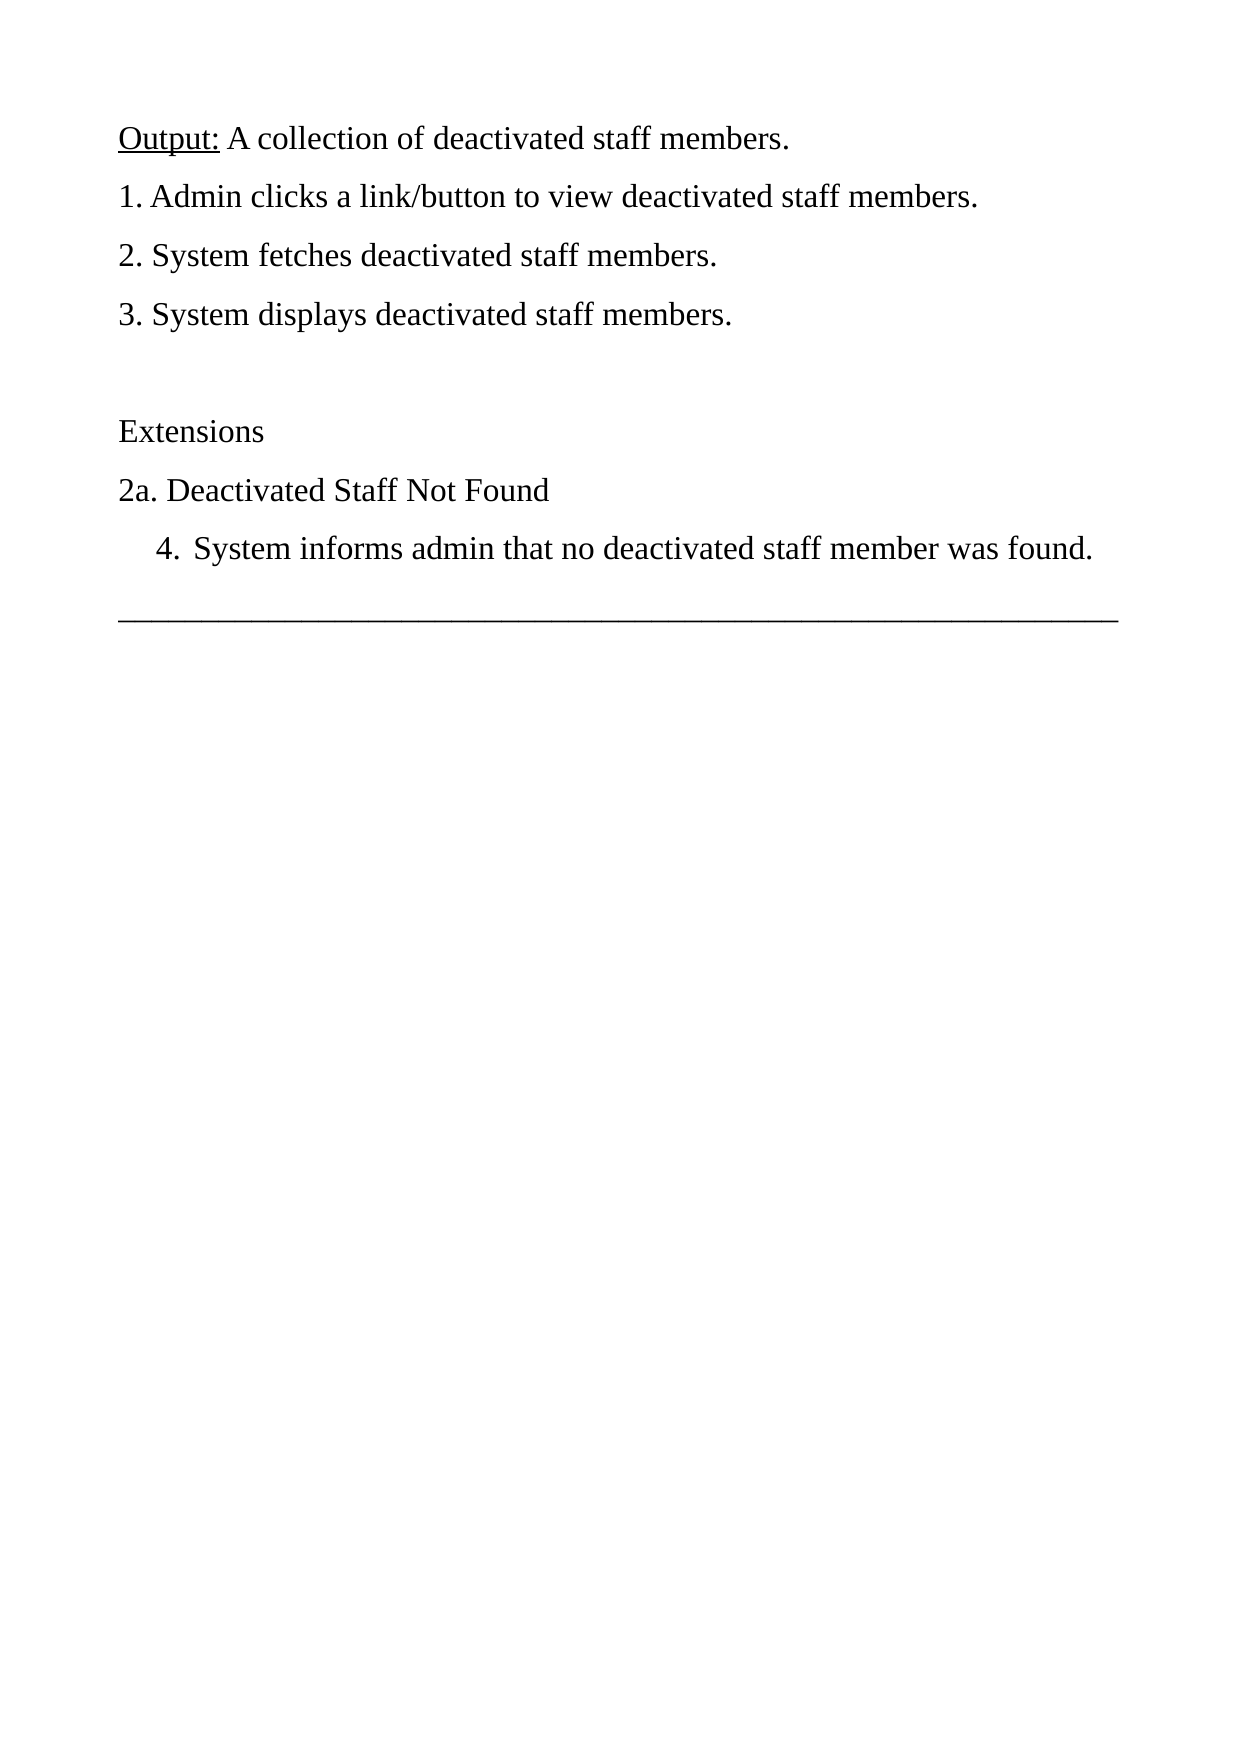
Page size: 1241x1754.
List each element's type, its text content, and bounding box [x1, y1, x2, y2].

text 1. Admin clicks a link/button to view deactivated staff members. [118, 177, 1122, 215]
text 2a. Deactivated Staff Not Found [118, 470, 1122, 508]
text 3. System displays deactivated staff members. [118, 294, 1122, 332]
text ____________________________________________________________ [118, 587, 1122, 626]
text Output: A collection of deactivated staff members. [118, 118, 1122, 156]
text 2. System fetches deactivated staff members. [118, 235, 1122, 274]
list System informs admin that no deactivated staff member was found. [156, 529, 1122, 567]
text Extensions [118, 411, 1122, 450]
